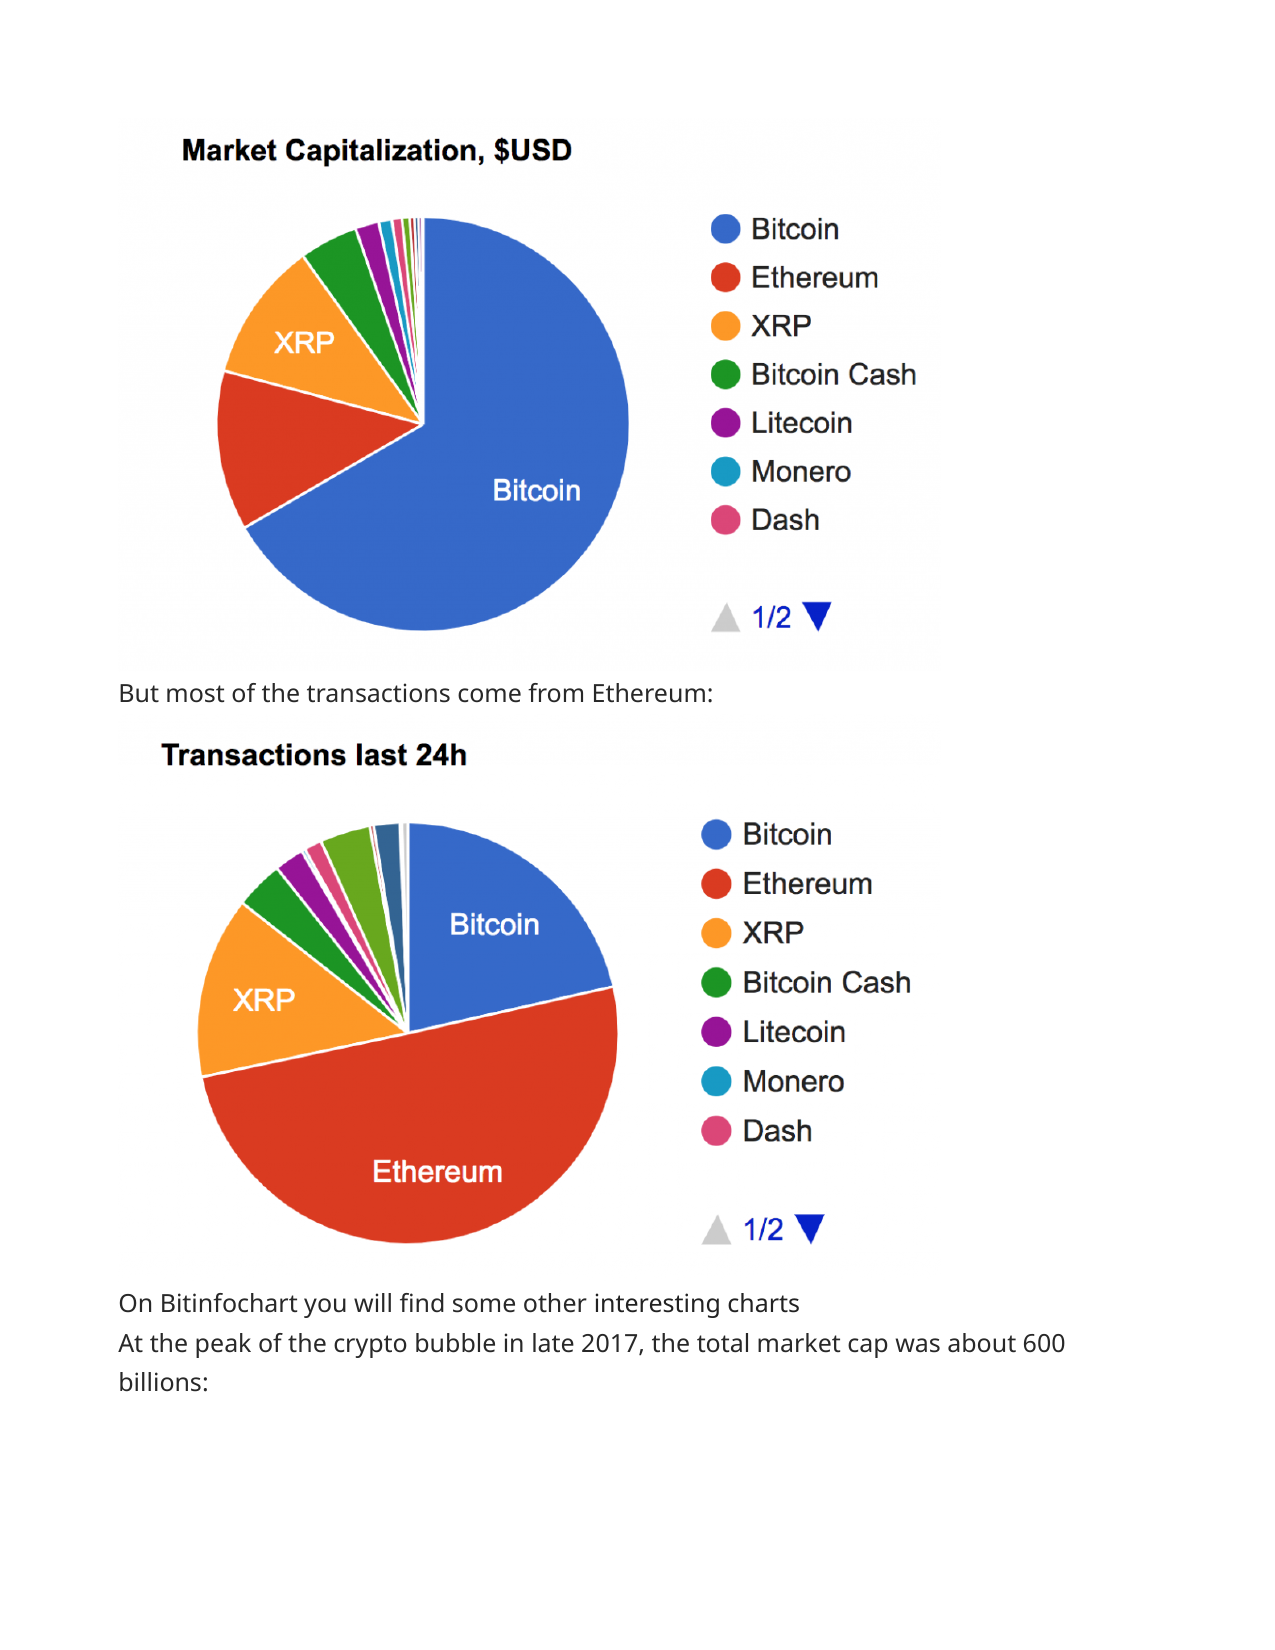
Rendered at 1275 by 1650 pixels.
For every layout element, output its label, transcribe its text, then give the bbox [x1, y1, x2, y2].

picture [118, 118, 942, 672]
text On Bitinfochart you will find some other interesting charts [118, 1286, 1157, 1320]
picture [118, 714, 942, 1282]
text At the peak of the crypto bubble in late 2017, the total market cap was about 600 billions: [118, 1325, 1157, 1398]
text But most of the transactions come from Ethereum: [118, 676, 1157, 709]
